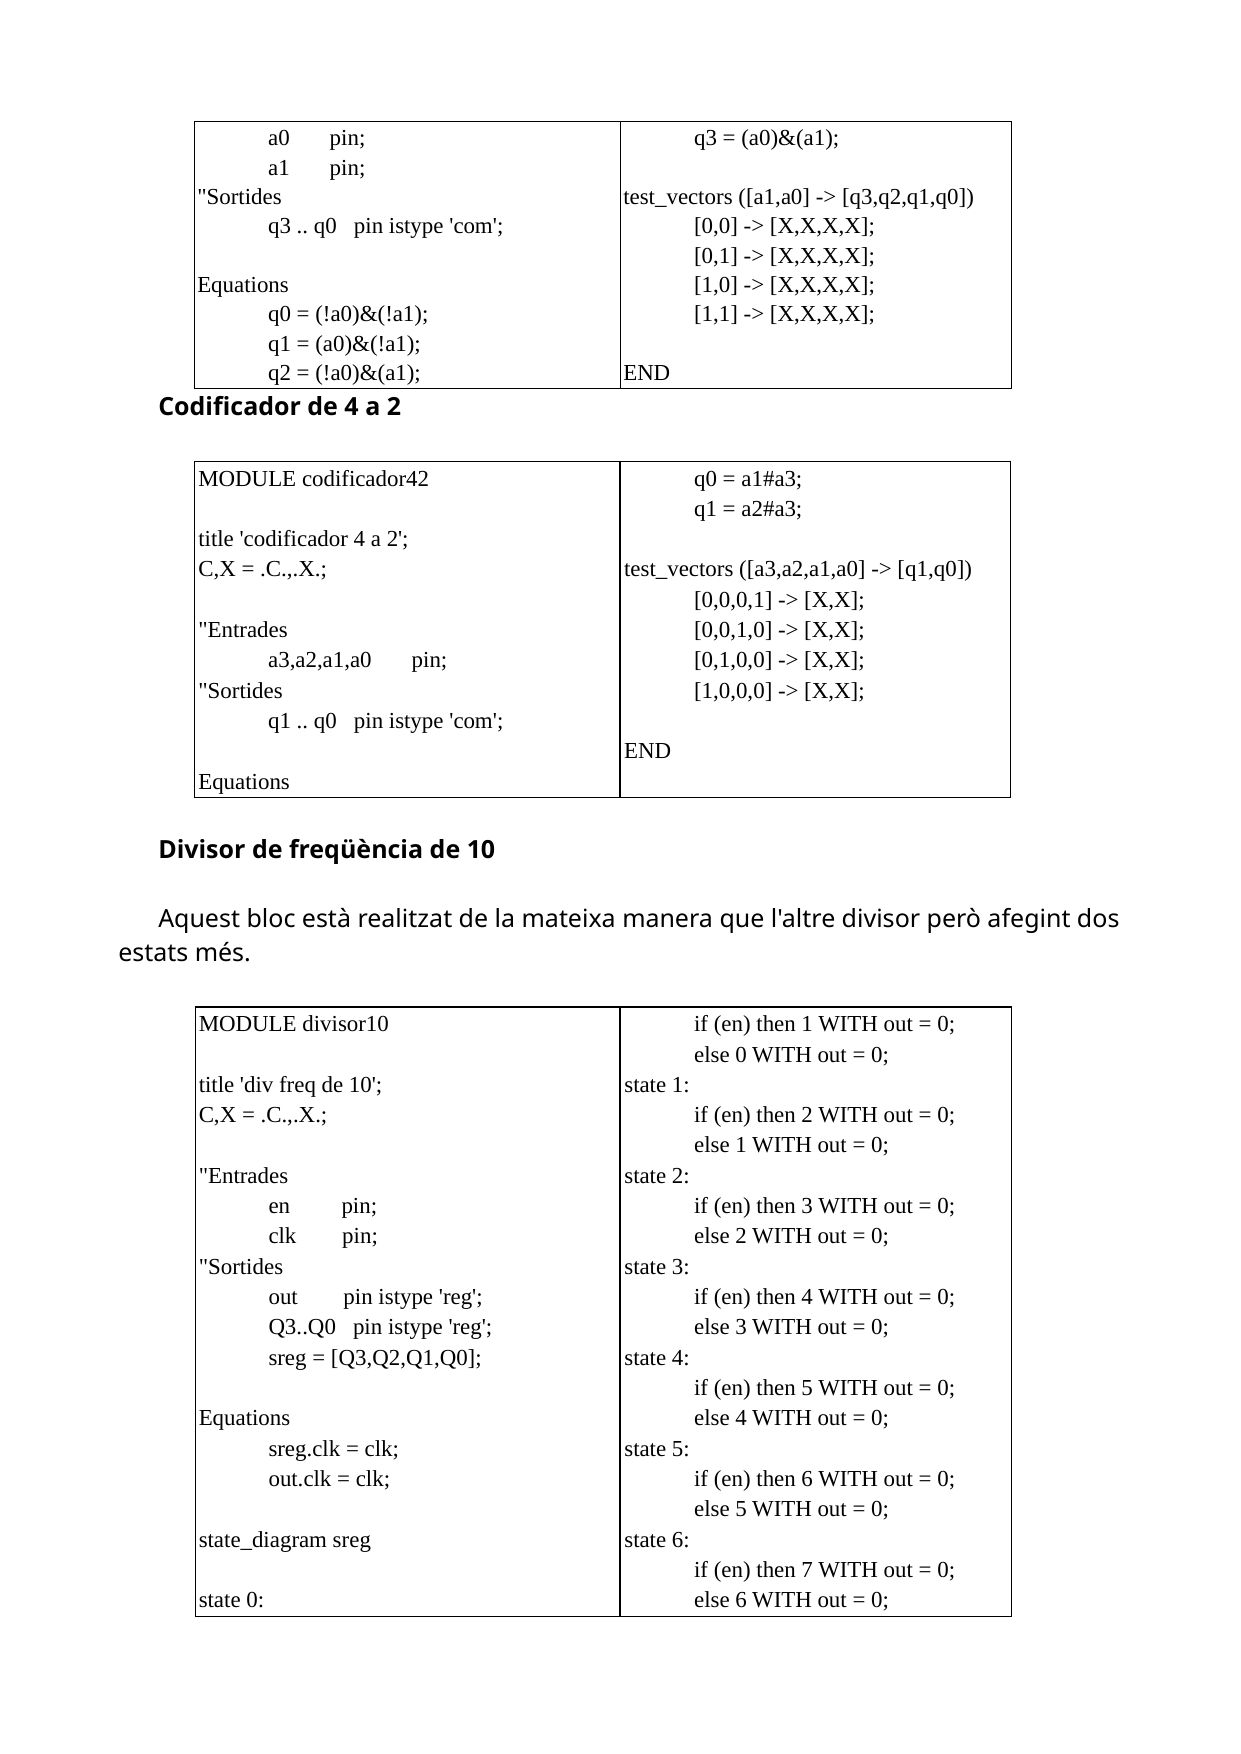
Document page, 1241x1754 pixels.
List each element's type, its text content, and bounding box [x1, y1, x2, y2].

text sreg = [Q3,Q2,Q1,Q0]; [196, 1340, 619, 1374]
text state 5: [621, 1431, 1011, 1461]
text MODULE divisor10 [196, 1008, 619, 1041]
text if (en) then 5 WITH out = 0; [621, 1370, 1011, 1400]
text q1 = a2#a3; [621, 491, 1010, 525]
text [0,1] -> [X,X,X,X]; [621, 239, 1011, 268]
text "Sortides [195, 673, 619, 703]
text q1 .. q0 pin istype 'com'; [195, 703, 619, 737]
text Equations [196, 1400, 619, 1431]
text C,X = .C.,.X.; [195, 552, 619, 586]
text END [621, 733, 1010, 768]
text Codificador de 4 a 2 [118, 388, 1122, 423]
text Aquest bloc està realitzat de la mateixa manera que l'altre divisor però afegint dos estats més. [118, 900, 1122, 968]
text test_vectors ([a3,a2,a1,a0] -> [q1,q0]) [621, 552, 1010, 582]
text clk pin; [196, 1218, 619, 1249]
text a1 pin; [195, 151, 620, 180]
text [0,0,1,0] -> [X,X]; [621, 612, 1010, 642]
text else 6 WITH out = 0; [621, 1582, 1011, 1616]
text [1,1] -> [X,X,X,X]; [621, 297, 1011, 330]
text "Sortides [196, 1249, 619, 1279]
text state 1: [621, 1067, 1011, 1097]
text [1,0,0,0] -> [X,X]; [621, 673, 1010, 707]
text "Entrades [195, 612, 619, 642]
text state 3: [621, 1249, 1011, 1279]
text else 0 WITH out = 0; [621, 1037, 1011, 1067]
text Q3..Q0 pin istype 'reg'; [196, 1309, 619, 1340]
text C,X = .C.,.X.; [196, 1097, 619, 1132]
text if (en) then 6 WITH out = 0; [621, 1461, 1011, 1491]
text Equations [195, 268, 620, 297]
text [0,0] -> [X,X,X,X]; [621, 209, 1011, 239]
text else 5 WITH out = 0; [621, 1491, 1011, 1522]
text state 0: [196, 1582, 619, 1616]
text state 4: [621, 1340, 1011, 1370]
text else 4 WITH out = 0; [621, 1400, 1011, 1431]
text title 'codificador 4 a 2'; [195, 521, 619, 552]
text q0 = a1#a3; [621, 462, 1010, 491]
text q0 = (!a0)&(!a1); [195, 297, 620, 327]
text "Entrades [196, 1158, 619, 1188]
text a0 pin; [195, 122, 620, 151]
text Divisor de freqüència de 10 [118, 832, 1122, 866]
text sreg.clk = clk; [196, 1431, 619, 1461]
text state 6: [621, 1522, 1011, 1552]
text "Sortides [195, 180, 620, 209]
text MODULE codificador42 [195, 462, 619, 495]
text q3 .. q0 pin istype 'com'; [195, 209, 620, 242]
text if (en) then 4 WITH out = 0; [621, 1279, 1011, 1309]
text state_diagram sreg [196, 1522, 619, 1556]
text test_vectors ([a1,a0] -> [q3,q2,q1,q0]) [621, 180, 1011, 209]
text END [621, 356, 1011, 388]
text en pin; [196, 1188, 619, 1218]
text if (en) then 2 WITH out = 0; [621, 1097, 1011, 1128]
text else 2 WITH out = 0; [621, 1218, 1011, 1249]
text out pin istype 'reg'; [196, 1279, 619, 1309]
text else 3 WITH out = 0; [621, 1309, 1011, 1340]
text if (en) then 3 WITH out = 0; [621, 1188, 1011, 1218]
text [1,0] -> [X,X,X,X]; [621, 268, 1011, 297]
text if (en) then 1 WITH out = 0; [621, 1008, 1011, 1037]
text [0,1,0,0] -> [X,X]; [621, 642, 1010, 673]
text if (en) then 7 WITH out = 0; [621, 1552, 1011, 1582]
text else 1 WITH out = 0; [621, 1128, 1011, 1158]
text out.clk = clk; [196, 1461, 619, 1495]
text Equations [195, 764, 619, 797]
text q1 = (a0)&(!a1); [195, 327, 620, 356]
text q3 = (a0)&(a1); [621, 122, 1011, 153]
text q2 = (!a0)&(a1); [195, 356, 620, 388]
text [0,0,0,1] -> [X,X]; [621, 582, 1010, 612]
text title 'div freq de 10'; [196, 1067, 619, 1097]
text a3,a2,a1,a0 pin; [195, 642, 619, 673]
text state 2: [621, 1158, 1011, 1188]
